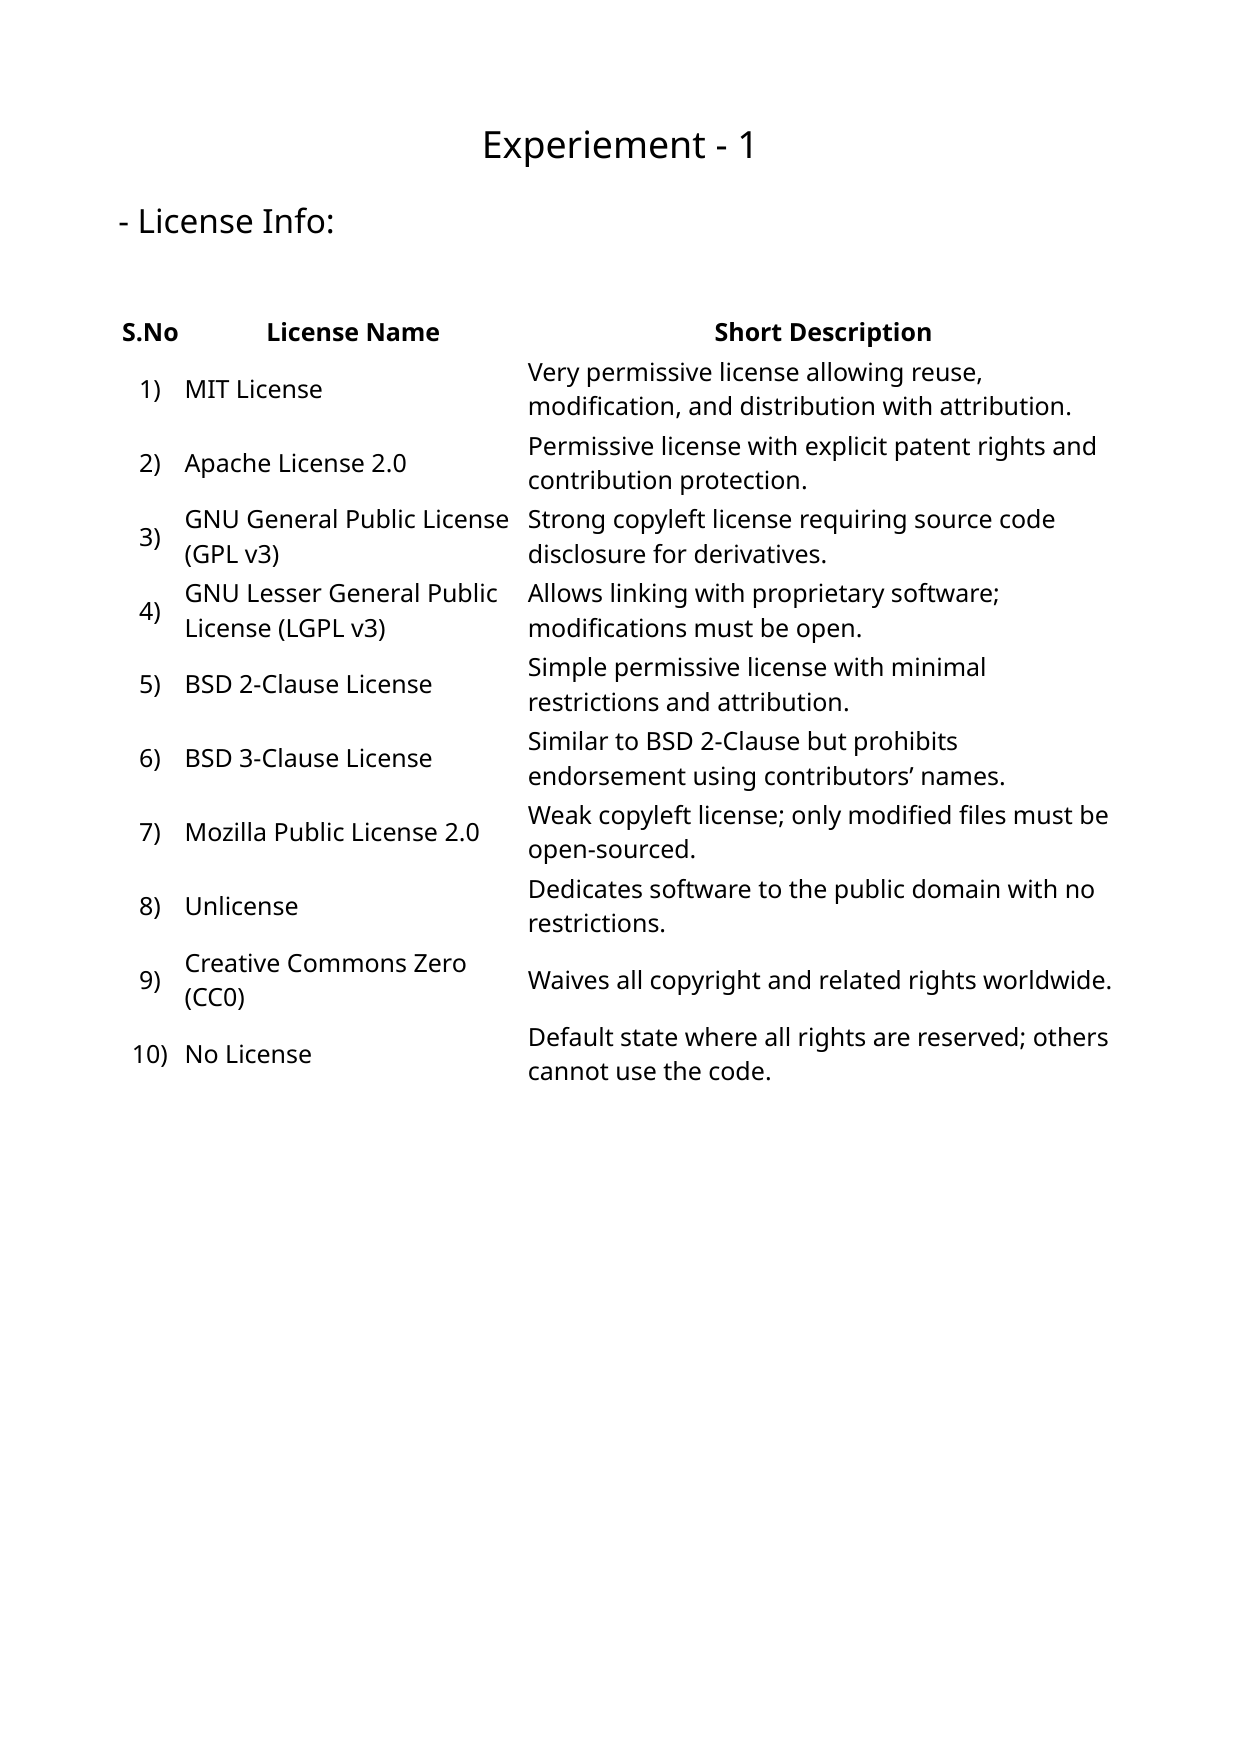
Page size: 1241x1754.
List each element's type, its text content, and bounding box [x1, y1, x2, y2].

table_cell 9) [118, 943, 181, 1017]
table_cell 10) [118, 1017, 181, 1091]
table_cell No License [181, 1017, 525, 1091]
table_cell Creative Commons Zero (CC0) [181, 943, 525, 1017]
table_cell Very permissive license allowing reuse, modification, and distribution with attribution. [525, 351, 1122, 425]
table_cell 6) [118, 721, 181, 795]
table_cell Strong copyleft license requiring source code disclosure for derivatives. [525, 499, 1122, 573]
table_cell Default state where all rights are reserved; others cannot use the code. [525, 1017, 1122, 1091]
table_cell Unlicense [181, 869, 525, 943]
table_cell BSD 2-Clause License [181, 647, 525, 721]
table_cell GNU General Public License (GPL v3) [181, 499, 525, 573]
table_header License Name [181, 311, 525, 351]
table_header S.No [118, 311, 181, 351]
table_cell 5) [118, 647, 181, 721]
table_cell BSD 3-Clause License [181, 721, 525, 795]
table_cell Allows linking with proprietary software; modifications must be open. [525, 573, 1122, 647]
table_cell MIT License [181, 351, 525, 425]
table_cell Permissive license with explicit patent rights and contribution protection. [525, 425, 1122, 499]
table_cell GNU Lesser General Public License (LGPL v3) [181, 573, 525, 647]
table_cell Dedicates software to the public domain with no restrictions. [525, 869, 1122, 943]
table_header Short Description [525, 311, 1122, 351]
table_cell Apache License 2.0 [181, 425, 525, 499]
table_cell Weak copyleft license; only modified files must be open-sourced. [525, 795, 1122, 869]
table_cell Simple permissive license with minimal restrictions and attribution. [525, 647, 1122, 721]
table_cell 2) [118, 425, 181, 499]
text - License Info: [118, 198, 1122, 243]
table_cell Similar to BSD 2-Clause but prohibits endorsement using contributors’ names. [525, 721, 1122, 795]
table_cell 3) [118, 499, 181, 573]
table_cell Mozilla Public License 2.0 [181, 795, 525, 869]
table_cell 1) [118, 351, 181, 425]
table_cell 8) [118, 869, 181, 943]
table_cell Waives all copyright and related rights worldwide. [525, 943, 1122, 1017]
text Experiement - 1 [118, 118, 1122, 169]
table_cell 4) [118, 573, 181, 647]
table_cell 7) [118, 795, 181, 869]
